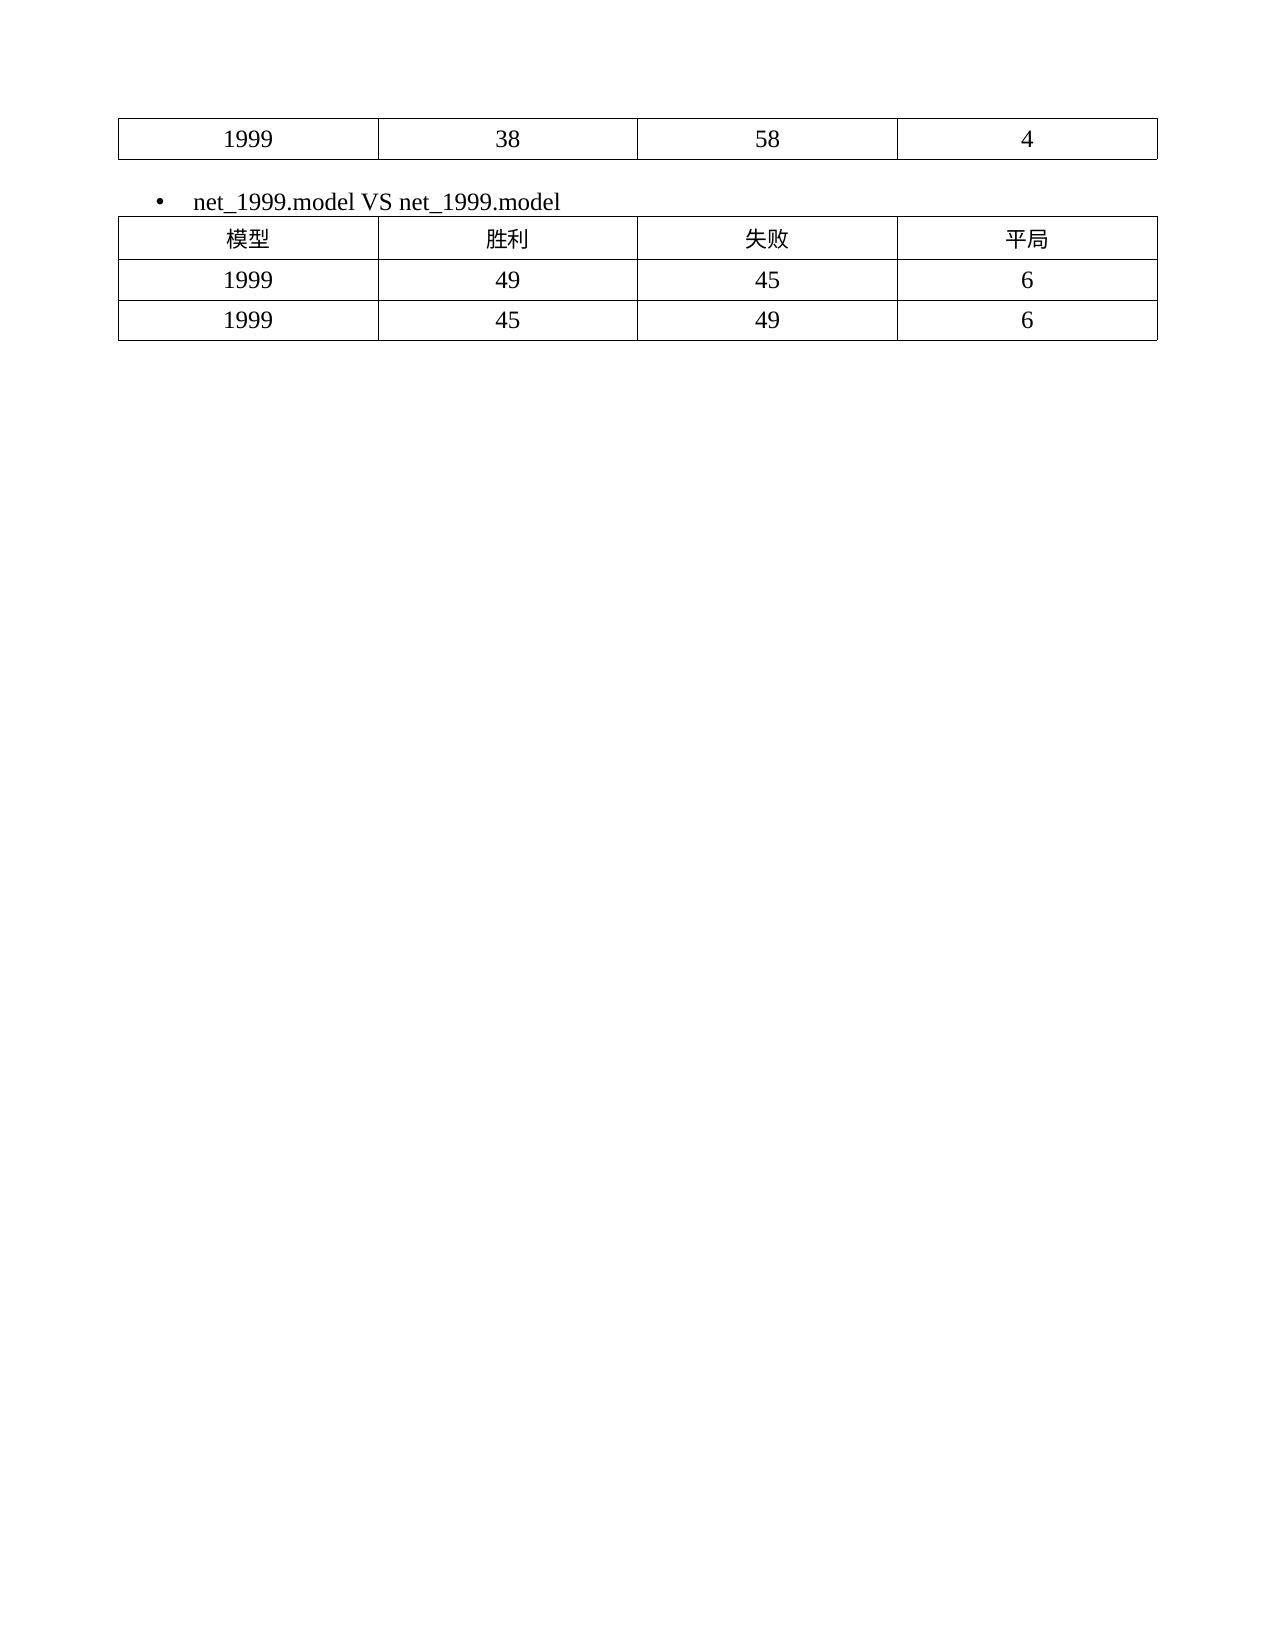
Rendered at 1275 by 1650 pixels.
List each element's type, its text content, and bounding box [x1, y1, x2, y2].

table_header 模型 [119, 217, 378, 259]
table_cell 45 [379, 301, 637, 340]
table_cell 1999 [119, 119, 378, 158]
table_cell 6 [898, 260, 1157, 299]
table_cell 1999 [119, 260, 378, 299]
table_cell 38 [379, 119, 637, 158]
table_cell 49 [379, 260, 637, 299]
table_cell 6 [898, 301, 1157, 340]
table_header 胜利 [379, 217, 637, 259]
table_cell 4 [898, 119, 1157, 158]
table_header 失败 [638, 217, 897, 259]
list net_1999.model VS net_1999.model [156, 187, 1157, 216]
table_cell 49 [638, 301, 897, 340]
table_cell 45 [638, 260, 897, 299]
table_header 平局 [898, 217, 1157, 259]
table_cell 1999 [119, 301, 378, 340]
table_cell 58 [638, 119, 897, 158]
